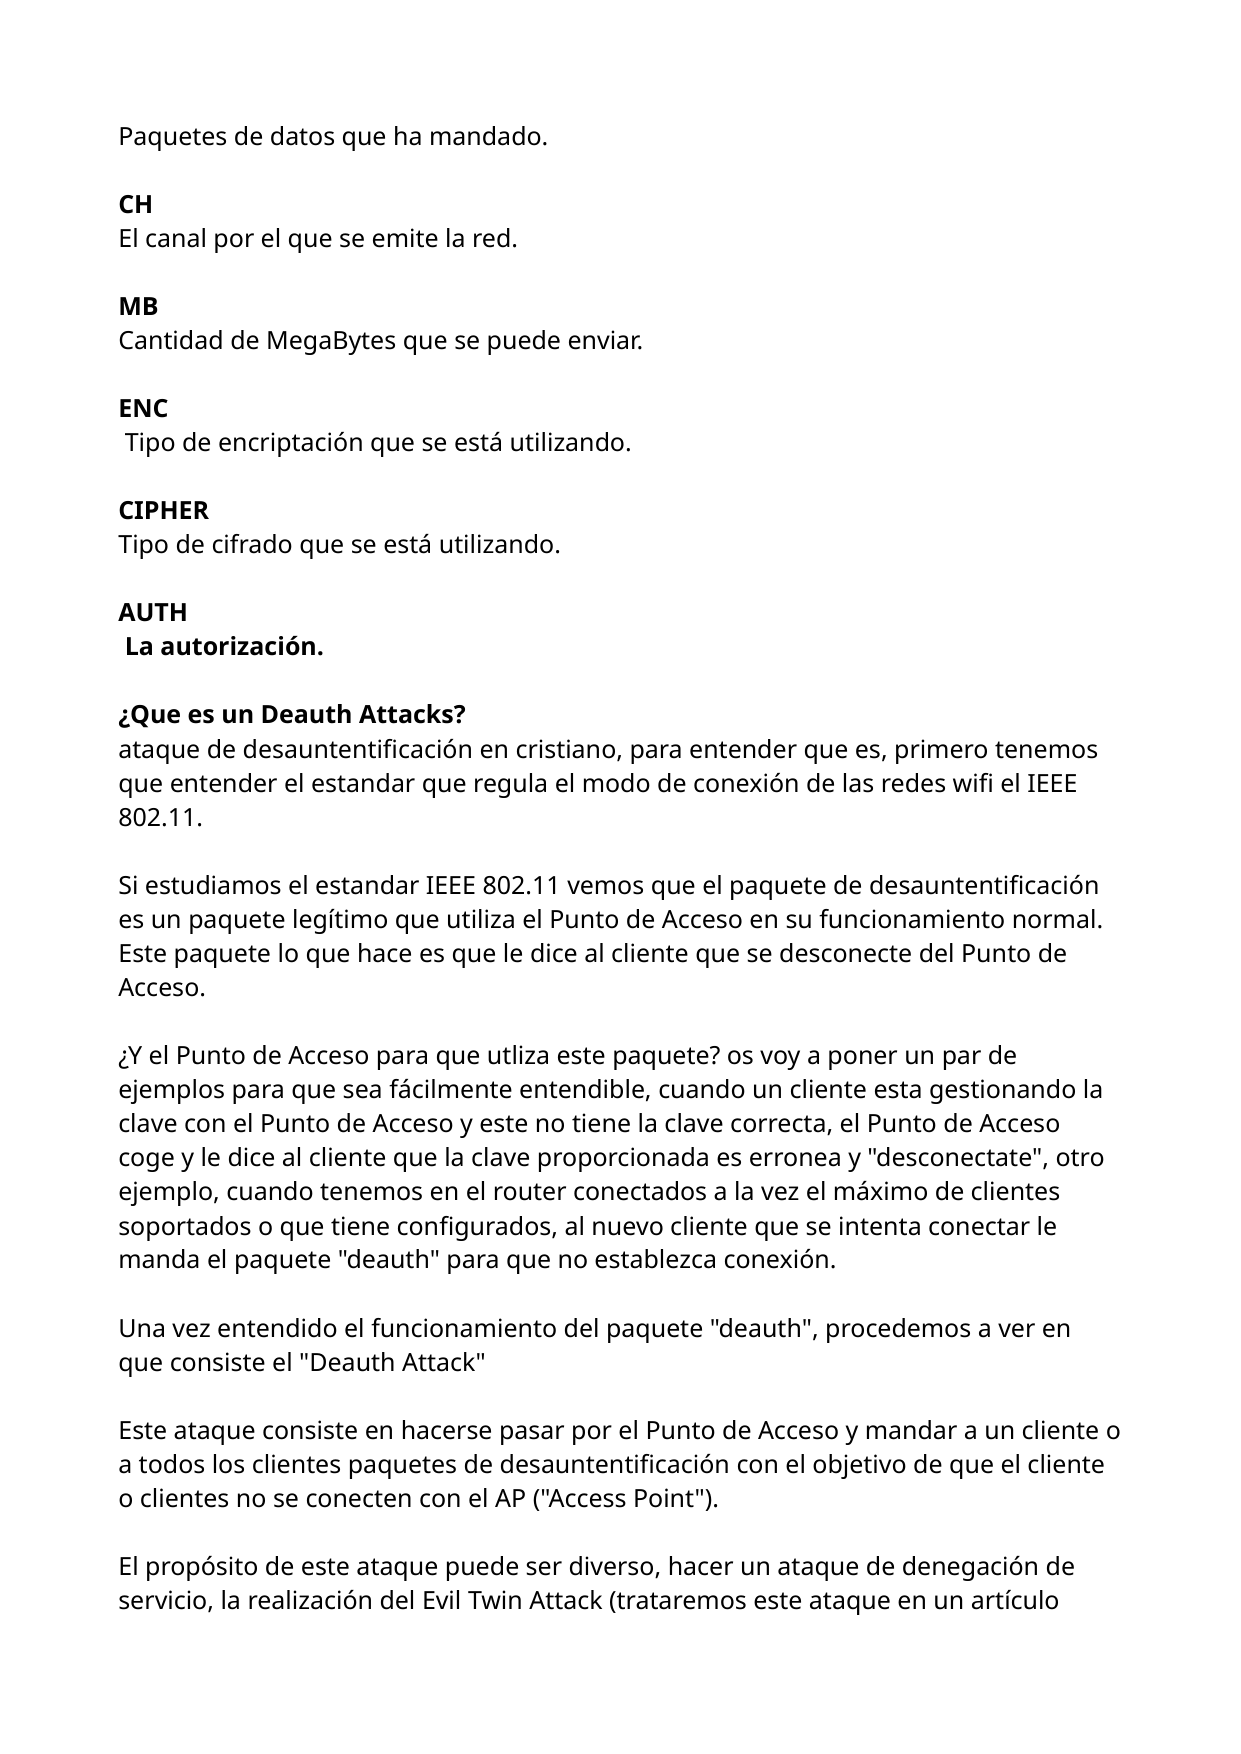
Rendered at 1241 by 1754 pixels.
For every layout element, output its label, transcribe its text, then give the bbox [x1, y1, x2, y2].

text ENC [118, 391, 1122, 425]
text CH [118, 186, 1122, 220]
text Una vez entendido el funcionamiento del paquete "deauth", procedemos a ver en que consiste el "Deauth Attack" [118, 1310, 1122, 1378]
text El propósito de este ataque puede ser diverso, hacer un ataque de denegación de servicio, la realización del Evil Twin Attack (trataremos este ataque en un artículo [118, 1549, 1122, 1617]
text ¿Que es un Deauth Attacks? [118, 697, 1122, 731]
text AUTH [118, 595, 1122, 629]
text Tipo de encriptación que se está utilizando. [118, 425, 1122, 459]
text Cantidad de MegaBytes que se puede enviar. [118, 322, 1122, 357]
text MB [118, 288, 1122, 322]
text Este ataque consiste en hacerse pasar por el Punto de Acceso y mandar a un cliente o a todos los clientes paquetes de desauntentificación con el objetivo de que el cliente o clientes no se conecten con el AP ("Access Point"). [118, 1412, 1122, 1515]
text Tipo de cifrado que se está utilizando. [118, 527, 1122, 561]
text La autorización. [118, 629, 1122, 663]
text Paquetes de datos que ha mandado. [118, 118, 1122, 152]
text ¿Y el Punto de Acceso para que utliza este paquete? os voy a poner un par de ejemplos para que sea fácilmente entendible, cuando un cliente esta gestionando la clave con el Punto de Acceso y este no tiene la clave correcta, el Punto de Acceso coge y le dice al cliente que la clave proporcionada es erronea y "desconectate", otro ejemplo, cuando tenemos en el router conectados a la vez el máximo de clientes soportados o que tiene configurados, al nuevo cliente que se intenta conectar le manda el paquete "deauth" para que no establezca conexión. [118, 1038, 1122, 1276]
text Si estudiamos el estandar IEEE 802.11 vemos que el paquete de desauntentificación es un paquete legítimo que utiliza el Punto de Acceso en su funcionamiento normal. Este paquete lo que hace es que le dice al cliente que se desconecte del Punto de Acceso. [118, 867, 1122, 1004]
text CIPHER [118, 493, 1122, 527]
text El canal por el que se emite la red. [118, 220, 1122, 254]
text ataque de desauntentificación en cristiano, para entender que es, primero tenemos que entender el estandar que regula el modo de conexión de las redes wifi el IEEE 802.11. [118, 731, 1122, 833]
